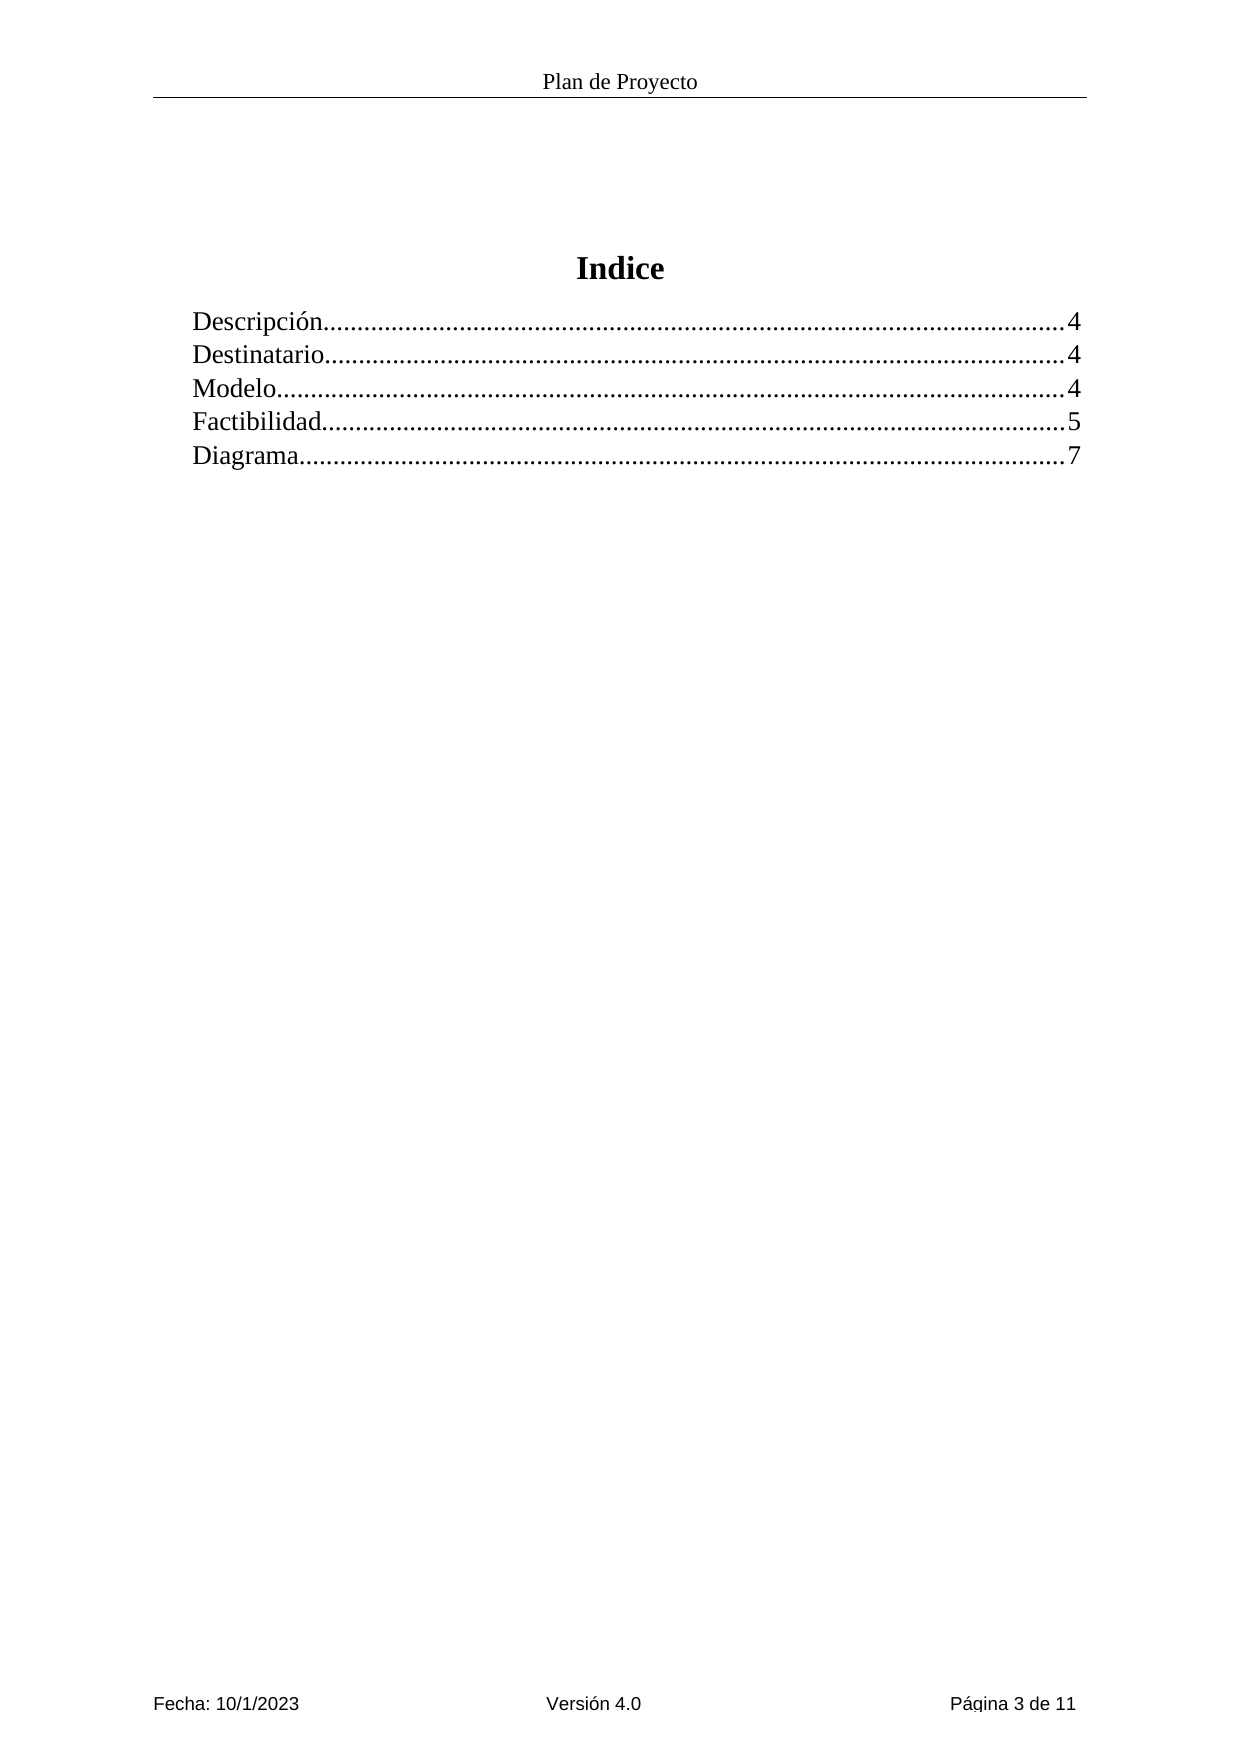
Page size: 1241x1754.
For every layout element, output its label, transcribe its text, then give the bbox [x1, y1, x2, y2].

text Modelo 4 [192, 372, 1081, 403]
subtitle Indice [153, 248, 1087, 287]
text Diagrama 7 [192, 439, 1081, 470]
text Factibilidad 5 [192, 406, 1081, 437]
text Descripción 4 [192, 305, 1081, 336]
text Destinatario 4 [192, 338, 1081, 369]
